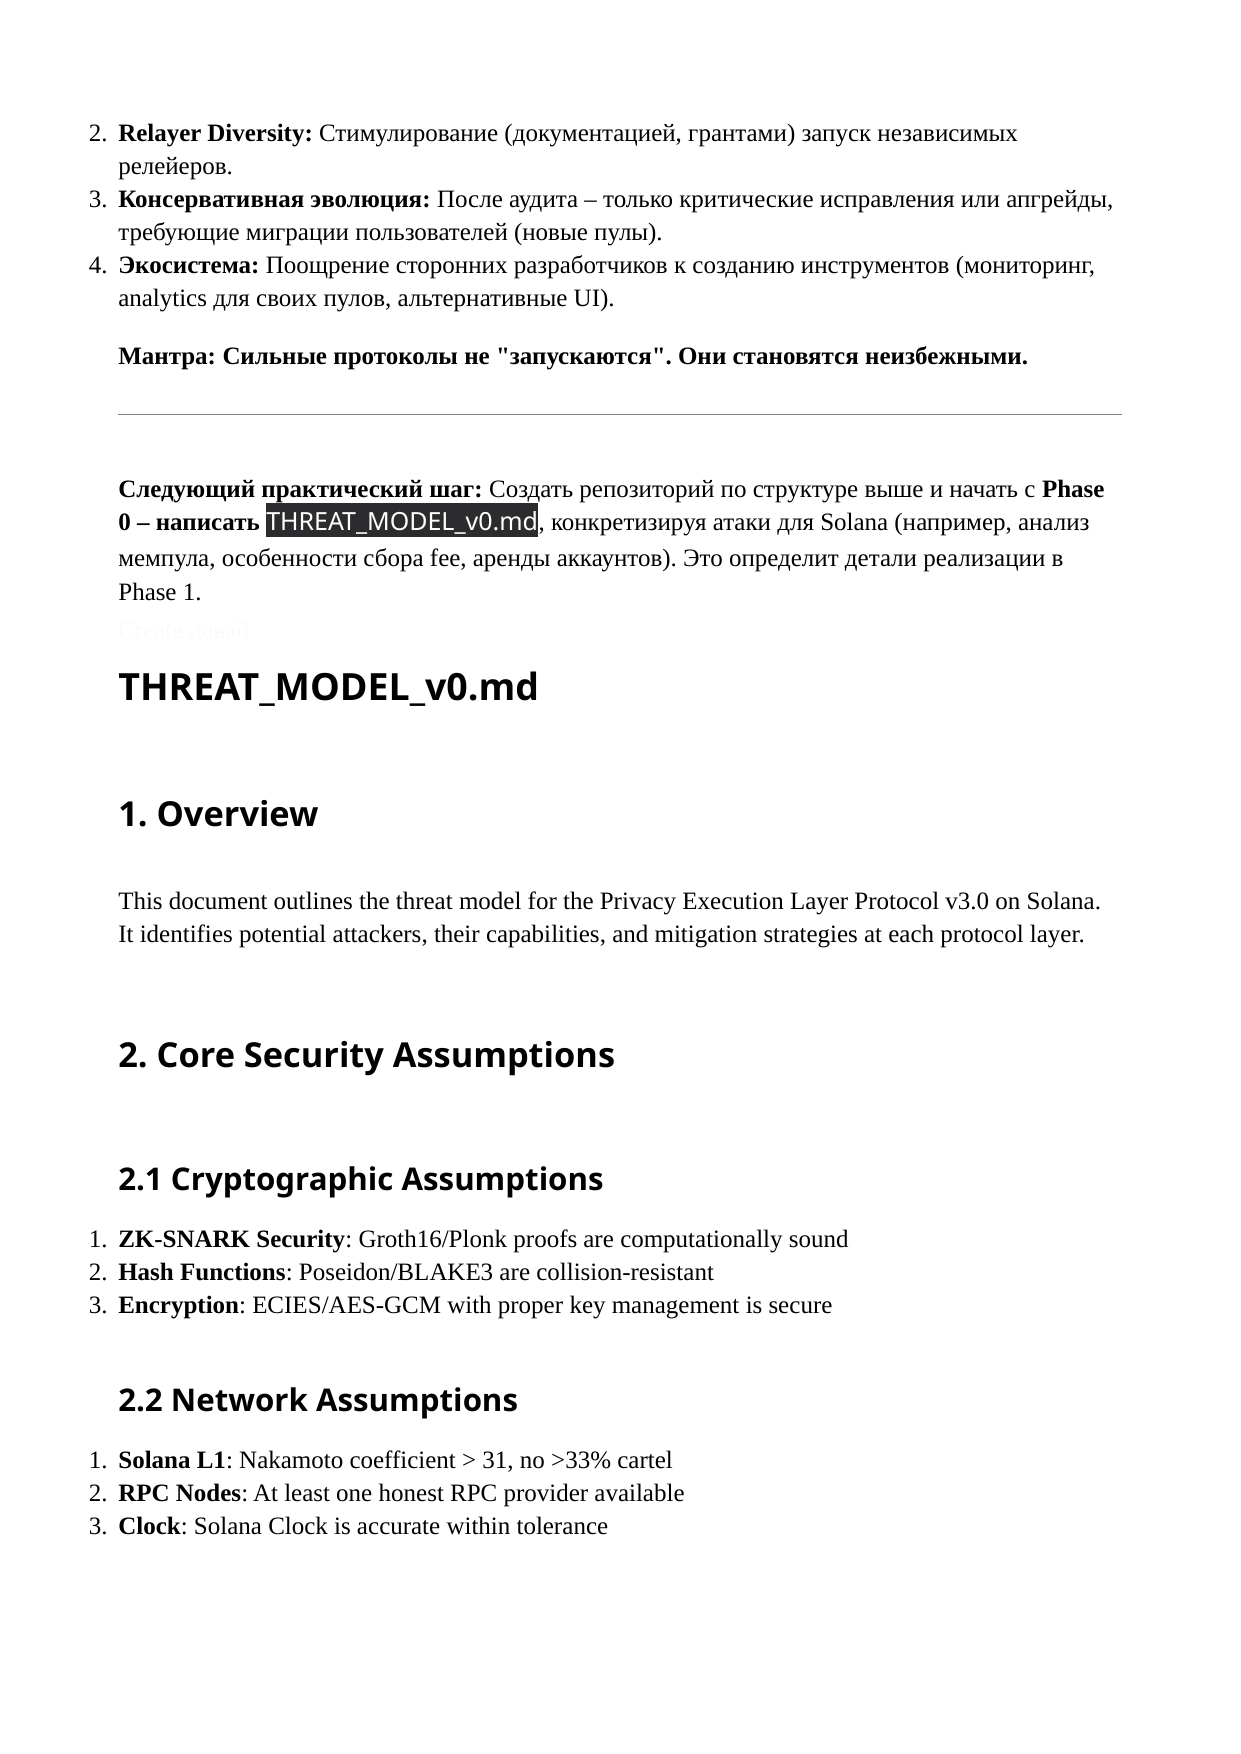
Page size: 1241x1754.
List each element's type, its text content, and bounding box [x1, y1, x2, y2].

text This document outlines the threat model for the Privacy Execution Layer Protocol v3.0 on Solana. It identifies potential attackers, their capabilities, and mitigation strategies at each protocol layer. [118, 886, 1122, 948]
text Create давай [118, 606, 1122, 643]
subtitle 2.1 Cryptographic Assumptions [118, 1152, 1122, 1199]
text Мантра: Сильные протоколы не "запускаются". Они становятся неизбежными. [118, 341, 1122, 370]
list Консервативная эволюция: После аудита – только критические исправления или апгрейды, требующие миграции пользователей (новые пулы). [118, 184, 1122, 246]
subtitle 1. Overview [118, 786, 1122, 836]
subtitle 2. Core Security Assumptions [118, 1027, 1122, 1077]
list Solana L1: Nakamoto coefficient > 31, no >33% cartel [118, 1445, 1122, 1474]
list Экосистема: Поощрение сторонних разработчиков к созданию инструментов (мониторинг, analytics для своих пулов, альтернативные UI). [118, 250, 1122, 312]
list Relayer Diversity: Стимулирование (документацией, грантами) запуск независимых релейеров. [118, 118, 1122, 180]
text Следующий практический шаг: Создать репозиторий по структуре выше и начать с Phase 0 – написать THREAT_MODEL_v0.md, конкретизируя атаки для Solana (например, анализ мемпула, особенности сбора fee, аренды аккаунтов). Это определит детали реализации в Phase 1. [118, 468, 1122, 606]
subtitle THREAT_MODEL_v0.md [118, 658, 1122, 711]
list Hash Functions: Poseidon/BLAKE3 are collision-resistant [118, 1257, 1122, 1286]
list ZK-SNARK Security: Groth16/Plonk proofs are computationally sound [118, 1224, 1122, 1253]
list Encryption: ECIES/AES-GCM with proper key management is secure [118, 1290, 1122, 1319]
list RPC Nodes: At least one honest RPC provider available [118, 1478, 1122, 1507]
list Clock: Solana Clock is accurate within tolerance [118, 1511, 1122, 1540]
subtitle 2.2 Network Assumptions [118, 1373, 1122, 1420]
